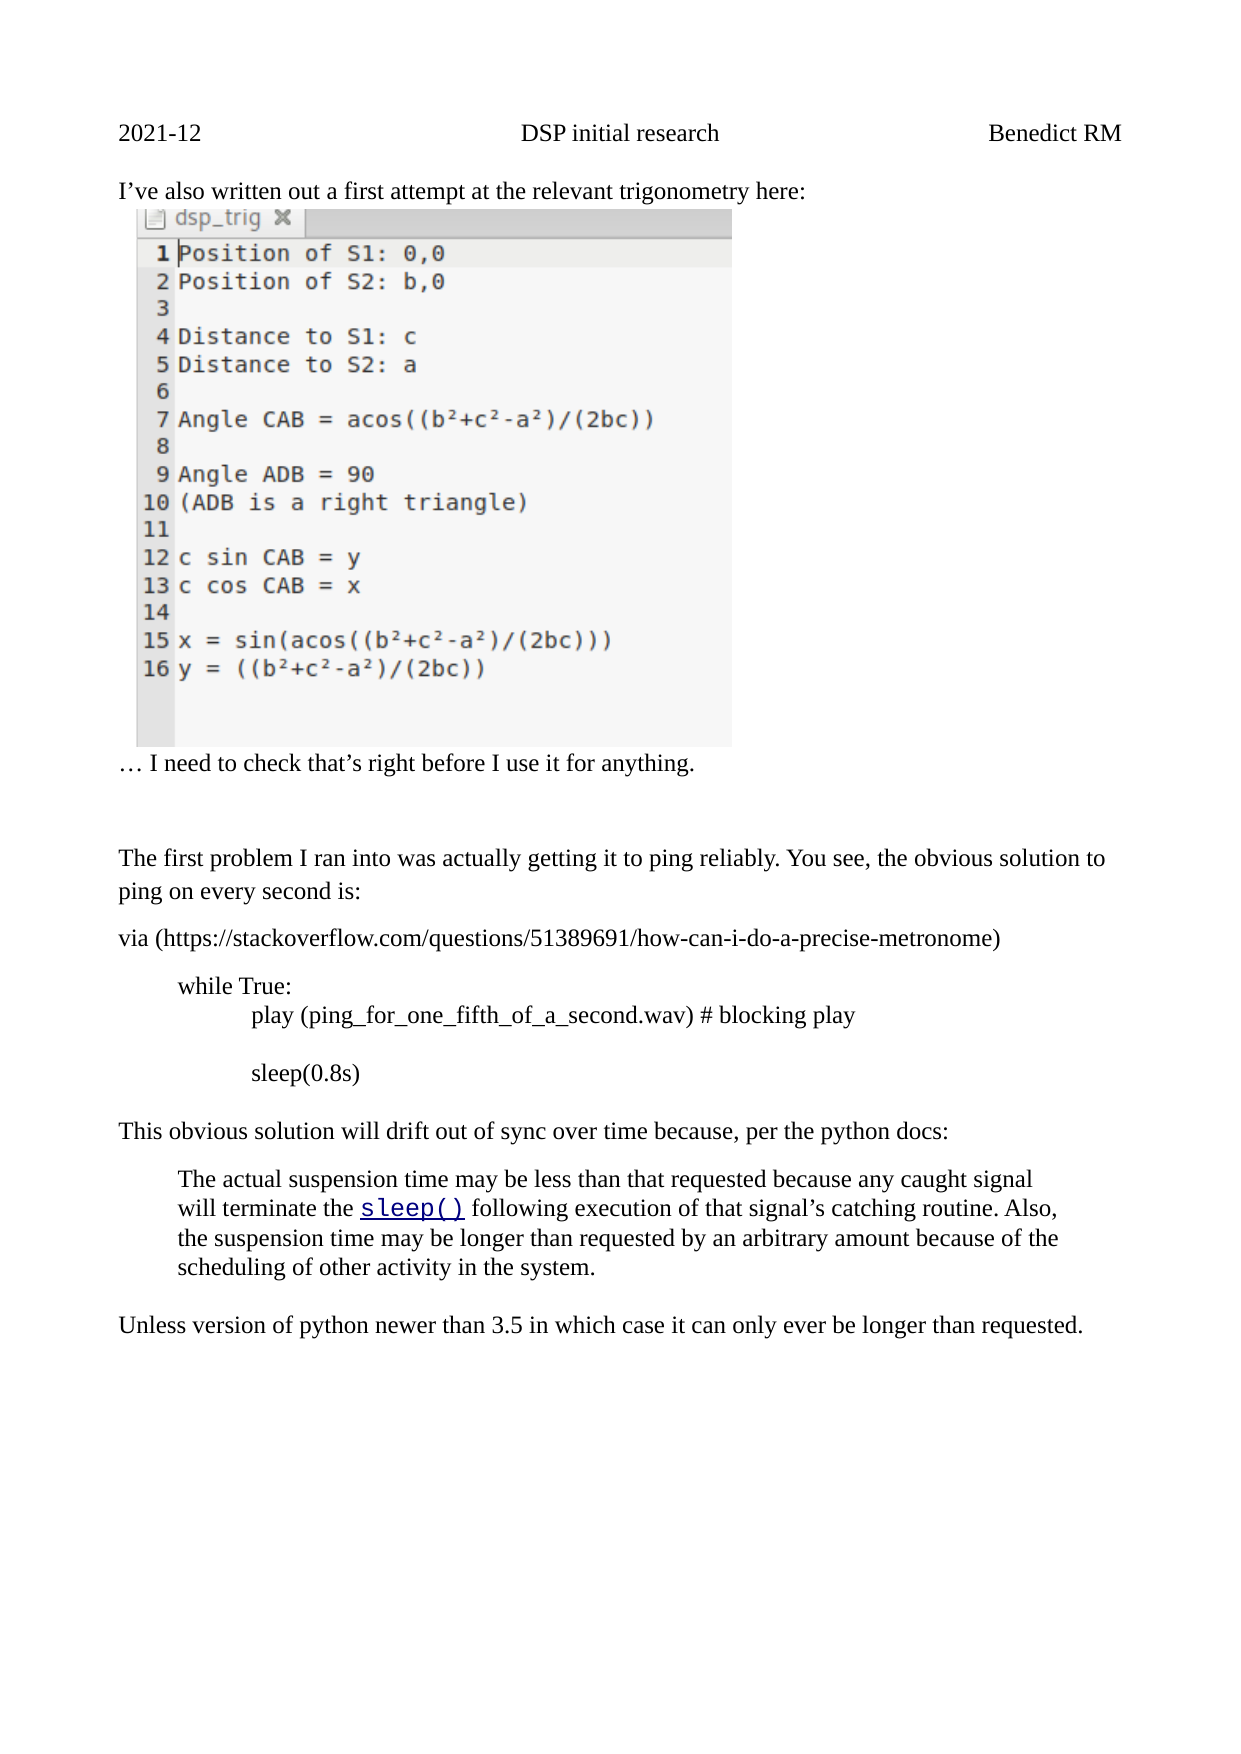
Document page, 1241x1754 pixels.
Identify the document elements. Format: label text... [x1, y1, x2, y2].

picture [136, 209, 732, 747]
text This obvious solution will drift out of sync over time because, per the python docs: [118, 1116, 1122, 1145]
text The first problem I ran into was actually getting it to ping reliably. You see, the obvious solution to ping on every second is: [118, 843, 1122, 904]
text Unless version of python newer than 3.5 in which case it can only ever be longer than requested. [118, 1310, 1122, 1339]
text The actual suspension time may be less than that requested because any caught signal will terminate the sleep() following execution of that signal’s catching routine. Also, the suspension time may be longer than requested by an arbitrary amount because of the scheduling of other activity in the system. [177, 1164, 1063, 1281]
text … I need to check that’s right before I use it for anything. [118, 748, 1122, 776]
text I’ve also written out a first attempt at the relevant trigonometry here: [118, 176, 1122, 205]
text via (https://stackoverflow.com/questions/51389691/how-can-i-do-a-precise-metronome) [118, 923, 1122, 952]
text sleep(0.8s) [177, 1058, 1063, 1087]
text while True: play (ping_for_one_fifth_of_a_second.wav) # blocking play [177, 971, 1063, 1028]
